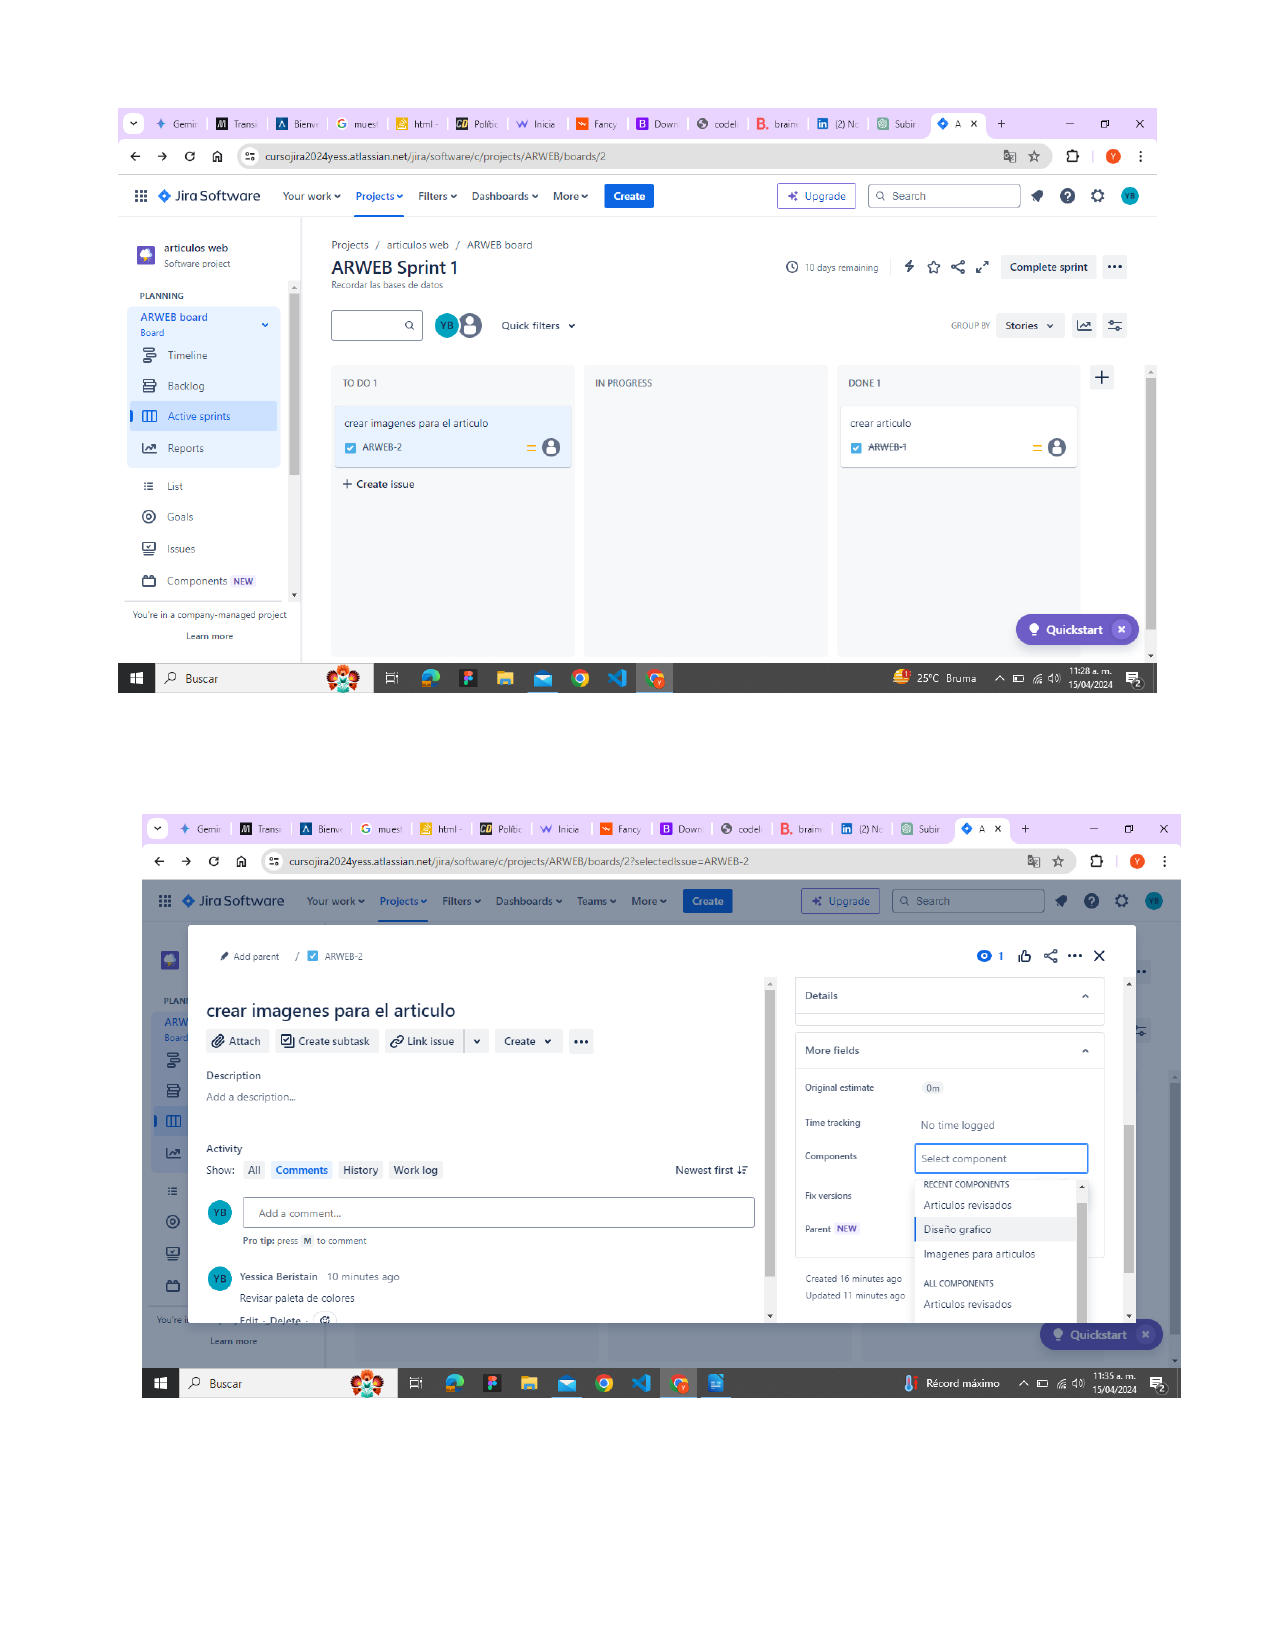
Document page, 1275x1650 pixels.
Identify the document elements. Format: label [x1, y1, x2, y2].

picture [118, 108, 1157, 693]
picture [142, 814, 1181, 1398]
